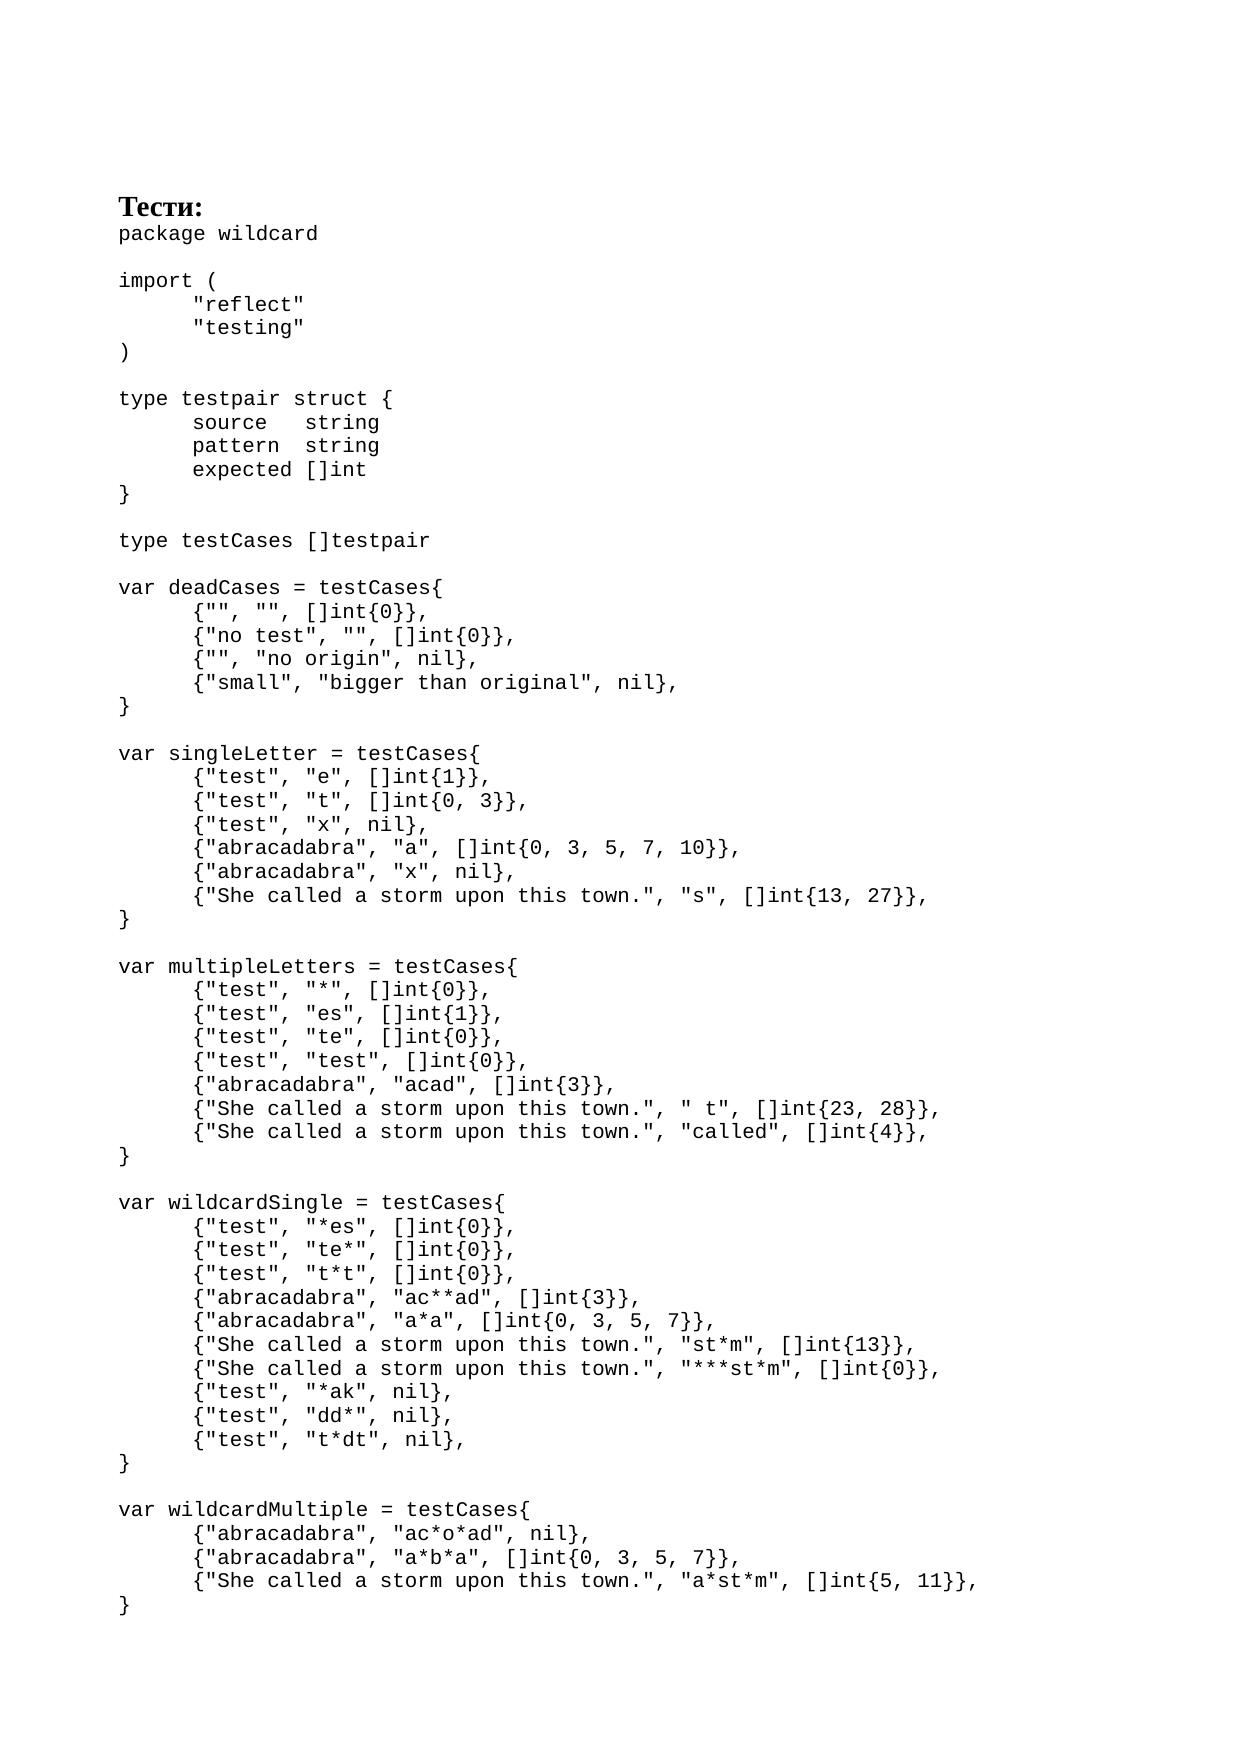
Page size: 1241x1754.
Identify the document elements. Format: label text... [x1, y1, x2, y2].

text {"test", "te*", []int{0}}, [118, 1239, 1122, 1263]
text } [118, 1594, 1122, 1618]
text {"test", "t*dt", nil}, [118, 1428, 1122, 1452]
text {"", "no origin", nil}, [118, 648, 1122, 672]
text {"She called a storm upon this town.", " t", []int{23, 28}}, [118, 1097, 1122, 1121]
text var multipleLetters = testCases{ [118, 956, 1122, 979]
text {"abracadabra", "a*b*a", []int{0, 3, 5, 7}}, [118, 1547, 1122, 1570]
text {"abracadabra", "ac**ad", []int{3}}, [118, 1287, 1122, 1310]
text import ( [118, 270, 1122, 293]
text {"She called a storm upon this town.", "st*m", []int{13}}, [118, 1334, 1122, 1358]
text {"abracadabra", "ac*o*ad", nil}, [118, 1523, 1122, 1547]
text {"She called a storm upon this town.", "a*st*m", []int{5, 11}}, [118, 1570, 1122, 1594]
text {"", "", []int{0}}, [118, 601, 1122, 624]
text {"test", "*ak", nil}, [118, 1381, 1122, 1405]
text } [118, 1145, 1122, 1168]
text {"test", "t*t", []int{0}}, [118, 1263, 1122, 1287]
text pattern string [118, 435, 1122, 459]
text source string [118, 412, 1122, 435]
text var wildcardSingle = testCases{ [118, 1192, 1122, 1216]
text {"abracadabra", "a", []int{0, 3, 5, 7, 10}}, [118, 837, 1122, 861]
text expected []int [118, 459, 1122, 483]
text {"abracadabra", "acad", []int{3}}, [118, 1074, 1122, 1097]
text {"test", "e", []int{1}}, [118, 766, 1122, 790]
text {"test", "dd*", nil}, [118, 1405, 1122, 1428]
text {"test", "x", nil}, [118, 814, 1122, 837]
text Тести: [118, 189, 1122, 223]
text type testCases []testpair [118, 530, 1122, 554]
text {"She called a storm upon this town.", "***st*m", []int{0}}, [118, 1358, 1122, 1381]
text {"small", "bigger than original", nil}, [118, 672, 1122, 696]
text {"test", "*", []int{0}}, [118, 979, 1122, 1003]
text var wildcardMultiple = testCases{ [118, 1499, 1122, 1523]
text {"test", "es", []int{1}}, [118, 1003, 1122, 1027]
text {"test", "t", []int{0, 3}}, [118, 790, 1122, 814]
text {"She called a storm upon this town.", "called", []int{4}}, [118, 1121, 1122, 1145]
text {"abracadabra", "a*a", []int{0, 3, 5, 7}}, [118, 1310, 1122, 1334]
text {"test", "*es", []int{0}}, [118, 1216, 1122, 1239]
text type testpair struct { [118, 388, 1122, 412]
text {"abracadabra", "x", nil}, [118, 861, 1122, 885]
text {"test", "test", []int{0}}, [118, 1050, 1122, 1074]
text var deadCases = testCases{ [118, 577, 1122, 601]
text } [118, 908, 1122, 932]
text var singleLetter = testCases{ [118, 743, 1122, 766]
text } [118, 1452, 1122, 1476]
text "reflect" [118, 293, 1122, 317]
text } [118, 696, 1122, 719]
text } [118, 483, 1122, 506]
text {"test", "te", []int{0}}, [118, 1027, 1122, 1050]
text "testing" [118, 317, 1122, 341]
text ) [118, 341, 1122, 364]
text {"She called a storm upon this town.", "s", []int{13, 27}}, [118, 885, 1122, 908]
text package wildcard [118, 223, 1122, 246]
text {"no test", "", []int{0}}, [118, 624, 1122, 648]
